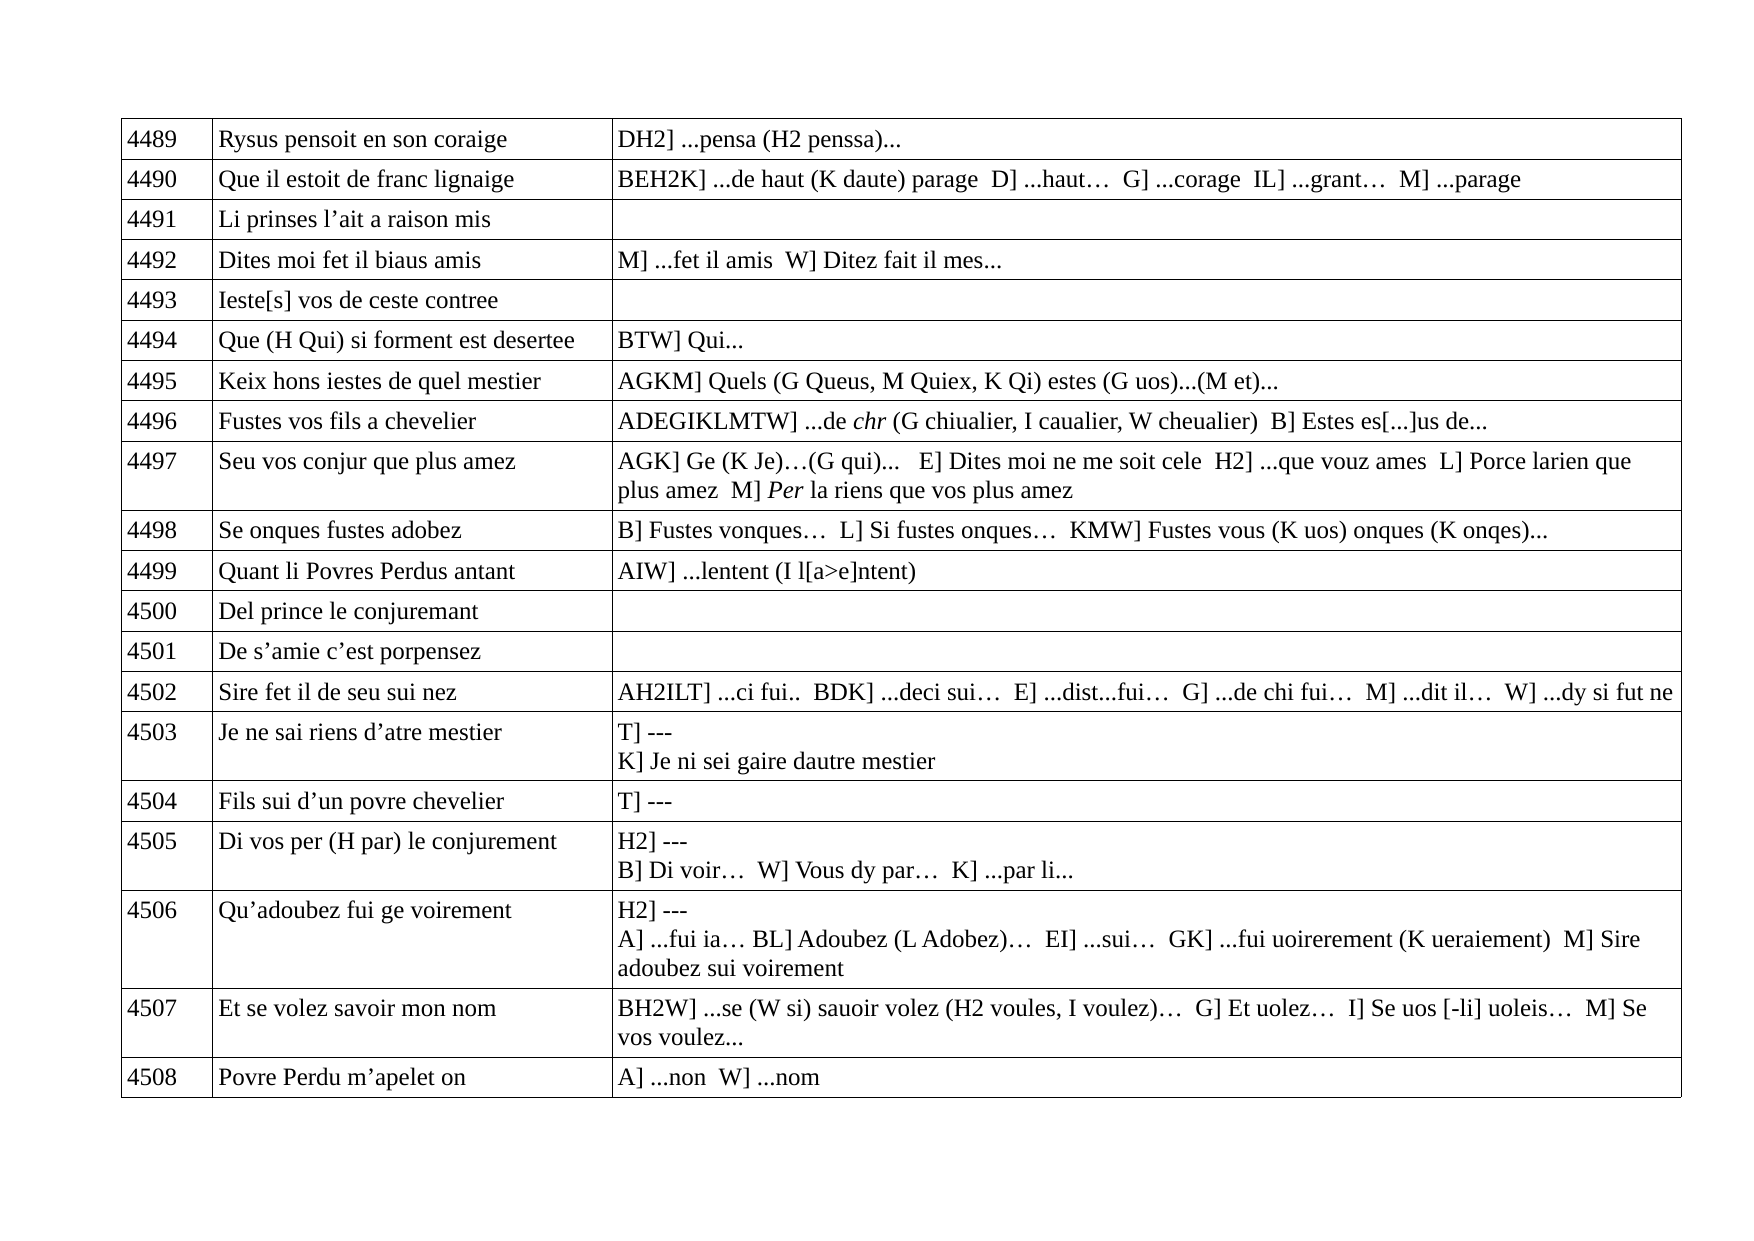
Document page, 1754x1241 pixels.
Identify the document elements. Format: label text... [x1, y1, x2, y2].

table_cell 4508 [122, 1058, 212, 1097]
table_cell 4498 [122, 511, 212, 550]
table_cell Del prince le conjuremant [213, 591, 612, 631]
table_cell Quant li Povres Perdus antant [213, 551, 612, 590]
table_cell 4490 [122, 160, 212, 199]
table_cell AIW] ...lentent (I l[a>e]ntent) [613, 551, 1681, 590]
table_cell 4497 [122, 442, 212, 510]
table_cell H2] --- B] Di voir… W] Vous dy par… K] ...par li... [613, 822, 1681, 890]
table_cell [613, 280, 1681, 320]
table_cell Je ne sai riens d’atre mestier [213, 712, 612, 780]
table_cell [613, 200, 1681, 239]
table_cell Sire fet il de seu sui nez [213, 672, 612, 711]
table_cell Keix hons iestes de quel mestier [213, 361, 612, 400]
table_cell 4492 [122, 240, 212, 279]
table_cell 4503 [122, 712, 212, 780]
table_cell 4500 [122, 591, 212, 631]
table_cell 4501 [122, 632, 212, 671]
table_cell Et se volez savoir mon nom [213, 989, 612, 1057]
table_cell 4507 [122, 989, 212, 1057]
table_cell BH2W] ...se (W si) sauoir volez (H2 voules, I voulez)… G] Et uolez… I] Se uos [-li] uoleis… M] Se vos voulez... [613, 989, 1681, 1057]
table_cell 4499 [122, 551, 212, 590]
table_cell 4502 [122, 672, 212, 711]
table_cell Li prinses l’ait a raison mis [213, 200, 612, 239]
table_cell Seu vos conjur que plus amez [213, 442, 612, 510]
table_cell Di vos per (H par) le conjurement [213, 822, 612, 890]
table_cell Qu’adoubez fui ge voirement [213, 891, 612, 987]
table_cell M] ...fet il amis W] Ditez fait il mes... [613, 240, 1681, 279]
table_cell BEH2K] ...de haut (K daute) parage D] ...haut… G] ...corage IL] ...grant… M] ...parage [613, 160, 1681, 199]
table_cell Se onques fustes adobez [213, 511, 612, 550]
table_cell Povre Perdu m’apelet on [213, 1058, 612, 1097]
table_cell 4504 [122, 781, 212, 821]
table_cell AGKM] Quels (G Queus, M Quiex, K Qi) estes (G uos)...(M et)... [613, 361, 1681, 400]
table_cell A] ...non W] ...nom [613, 1058, 1681, 1097]
table_cell BTW] Qui... [613, 321, 1681, 360]
table_cell [613, 591, 1681, 631]
table_cell 4496 [122, 401, 212, 441]
table_cell Que (H Qui) si forment est desertee [213, 321, 612, 360]
table_cell 4505 [122, 822, 212, 890]
table_cell T] --- [613, 781, 1681, 821]
table_cell H2] --- A] ...fui ia… BL] Adoubez (L Adobez)… EI] ...sui… GK] ...fui uoirerement (K ueraiement) M] Sire adoubez sui voirement [613, 891, 1681, 987]
table_cell [613, 632, 1681, 671]
table_cell 4491 [122, 200, 212, 239]
table_cell De s’amie c’est porpensez [213, 632, 612, 671]
table_cell AGK] Ge (K Je)…(G qui)... E] Dites moi ne me soit cele H2] ...que vouz ames L] Porce larien que plus amez M] Per la riens que vos plus amez [613, 442, 1681, 510]
table_cell Rysus pensoit en son coraige [213, 119, 612, 158]
table_cell T] --- K] Je ni sei gaire dautre mestier [613, 712, 1681, 780]
table_cell Que il estoit de franc lignaige [213, 160, 612, 199]
table_cell 4494 [122, 321, 212, 360]
table_cell ADEGIKLMTW] ...de chr (G chiualier, I caualier, W cheualier) B] Estes es[...]us de... [613, 401, 1681, 441]
table_cell DH2] ...pensa (H2 penssa)... [613, 119, 1681, 158]
table_cell 4493 [122, 280, 212, 320]
table_cell 4489 [122, 119, 212, 158]
table_cell AH2ILT] ...ci fui.. BDK] ...deci sui… E] ...dist...fui… G] ...de chi fui… M] ...dit il… W] ...dy si fut ne [613, 672, 1681, 711]
table_cell Dites moi fet il biaus amis [213, 240, 612, 279]
table_cell 4506 [122, 891, 212, 987]
table_cell Ieste[s] vos de ceste contree [213, 280, 612, 320]
table_cell 4495 [122, 361, 212, 400]
table_cell Fustes vos fils a chevelier [213, 401, 612, 441]
table_cell Fils sui d’un povre chevelier [213, 781, 612, 821]
table_cell B] Fustes vonques… L] Si fustes onques… KMW] Fustes vous (K uos) onques (K onqes)... [613, 511, 1681, 550]
